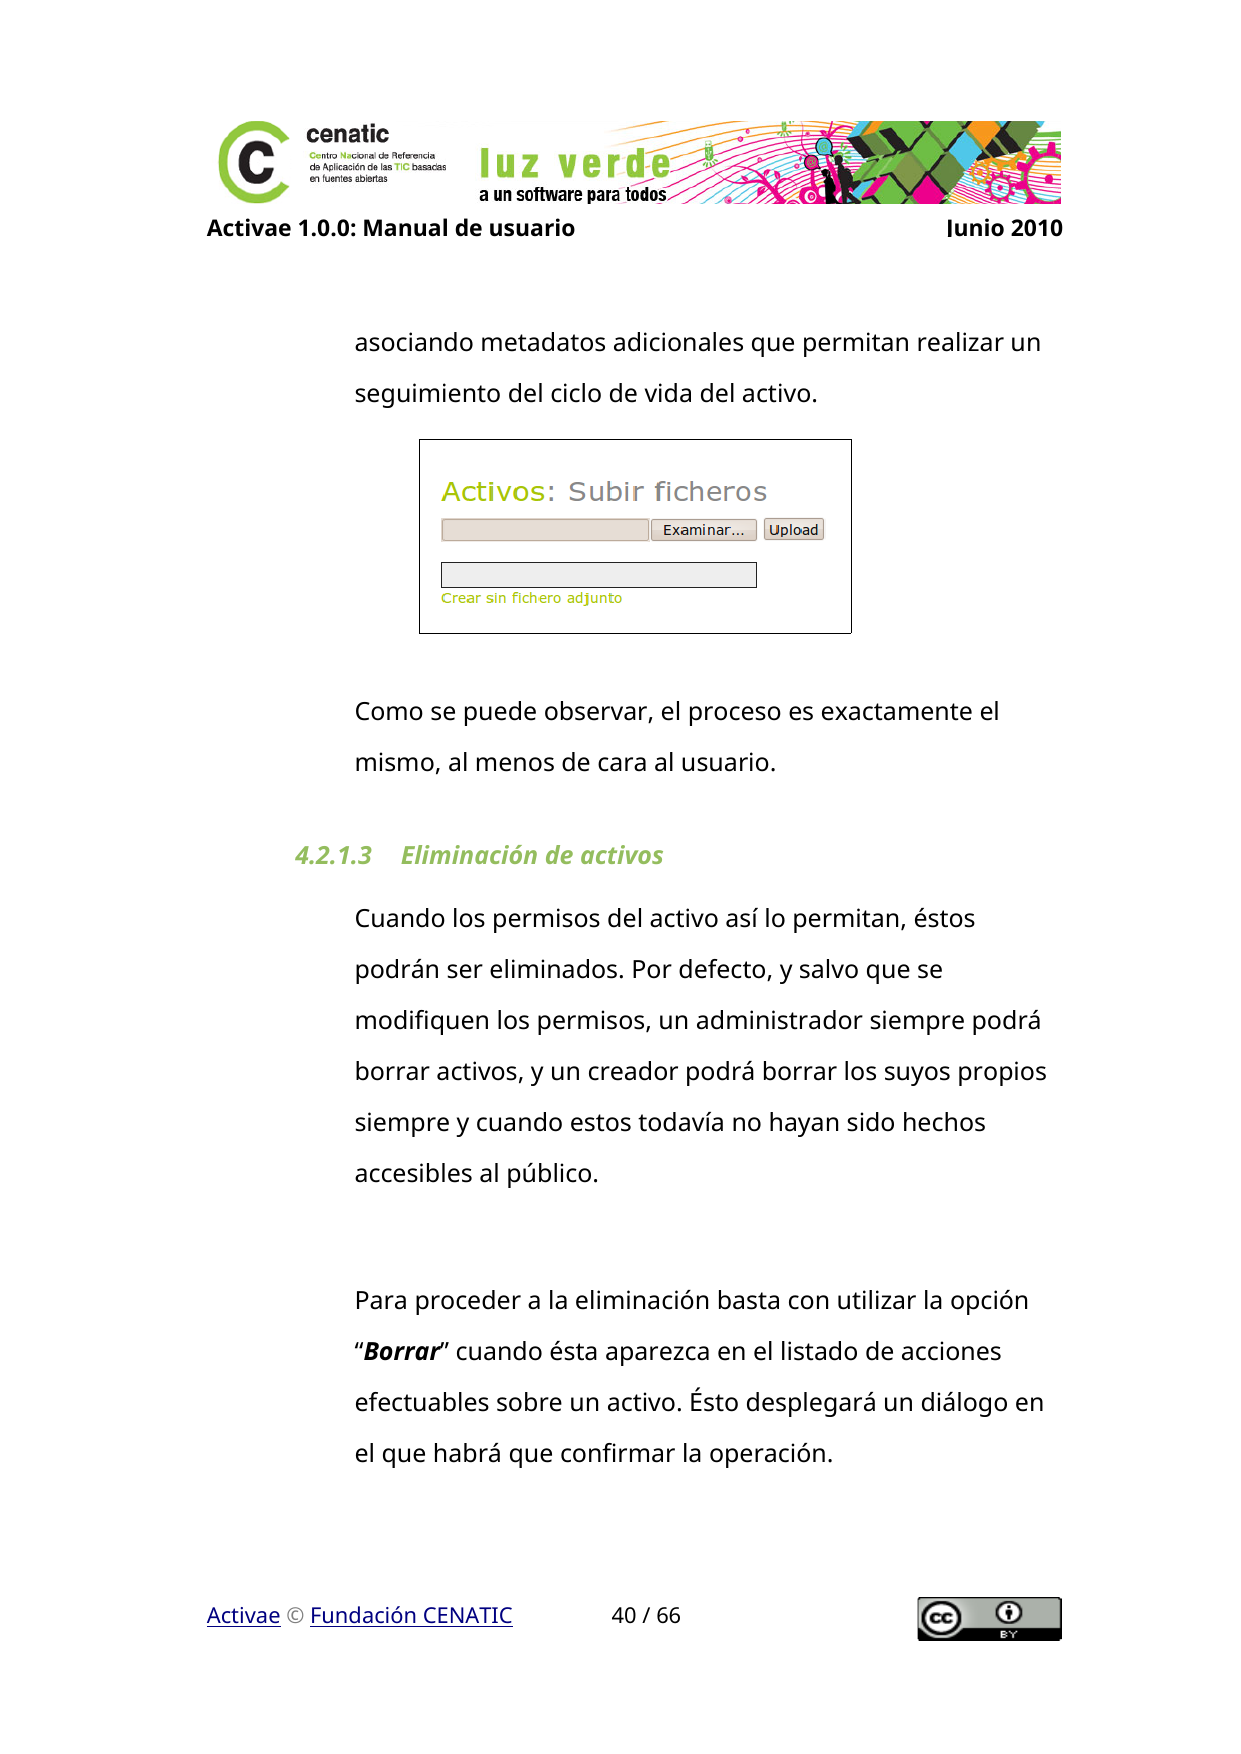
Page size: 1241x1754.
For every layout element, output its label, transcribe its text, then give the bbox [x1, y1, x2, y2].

subtitle Eliminación de activos [207, 838, 1063, 872]
text Cuando los permisos del activo así lo permitan, éstos podrán ser eliminados. Por defecto, y salvo que se modifiquen los permisos, un administrador siempre podrá borrar activos, y un creador podrá borrar los suyos propios siempre y cuando estos todavía no hayan sido hechos accesibles al público. [354, 900, 1063, 1190]
text Como se puede observar, el proceso es exactamente el mismo, al menos de cara al usuario. [354, 693, 1063, 779]
text Para proceder a la eliminación basta con utilizar la opción “Borrar” cuando ésta aparezca en el listado de acciones efectuables sobre un activo. Ésto desplegará un diálogo en el que habrá que confirmar la operación. [354, 1283, 1063, 1470]
picture [421, 442, 848, 630]
text asociando metadatos adicionales que permitan realizar un seguimiento del ciclo de vida del activo. [354, 325, 1063, 410]
picture [917, 1597, 1062, 1641]
picture [211, 121, 1061, 204]
